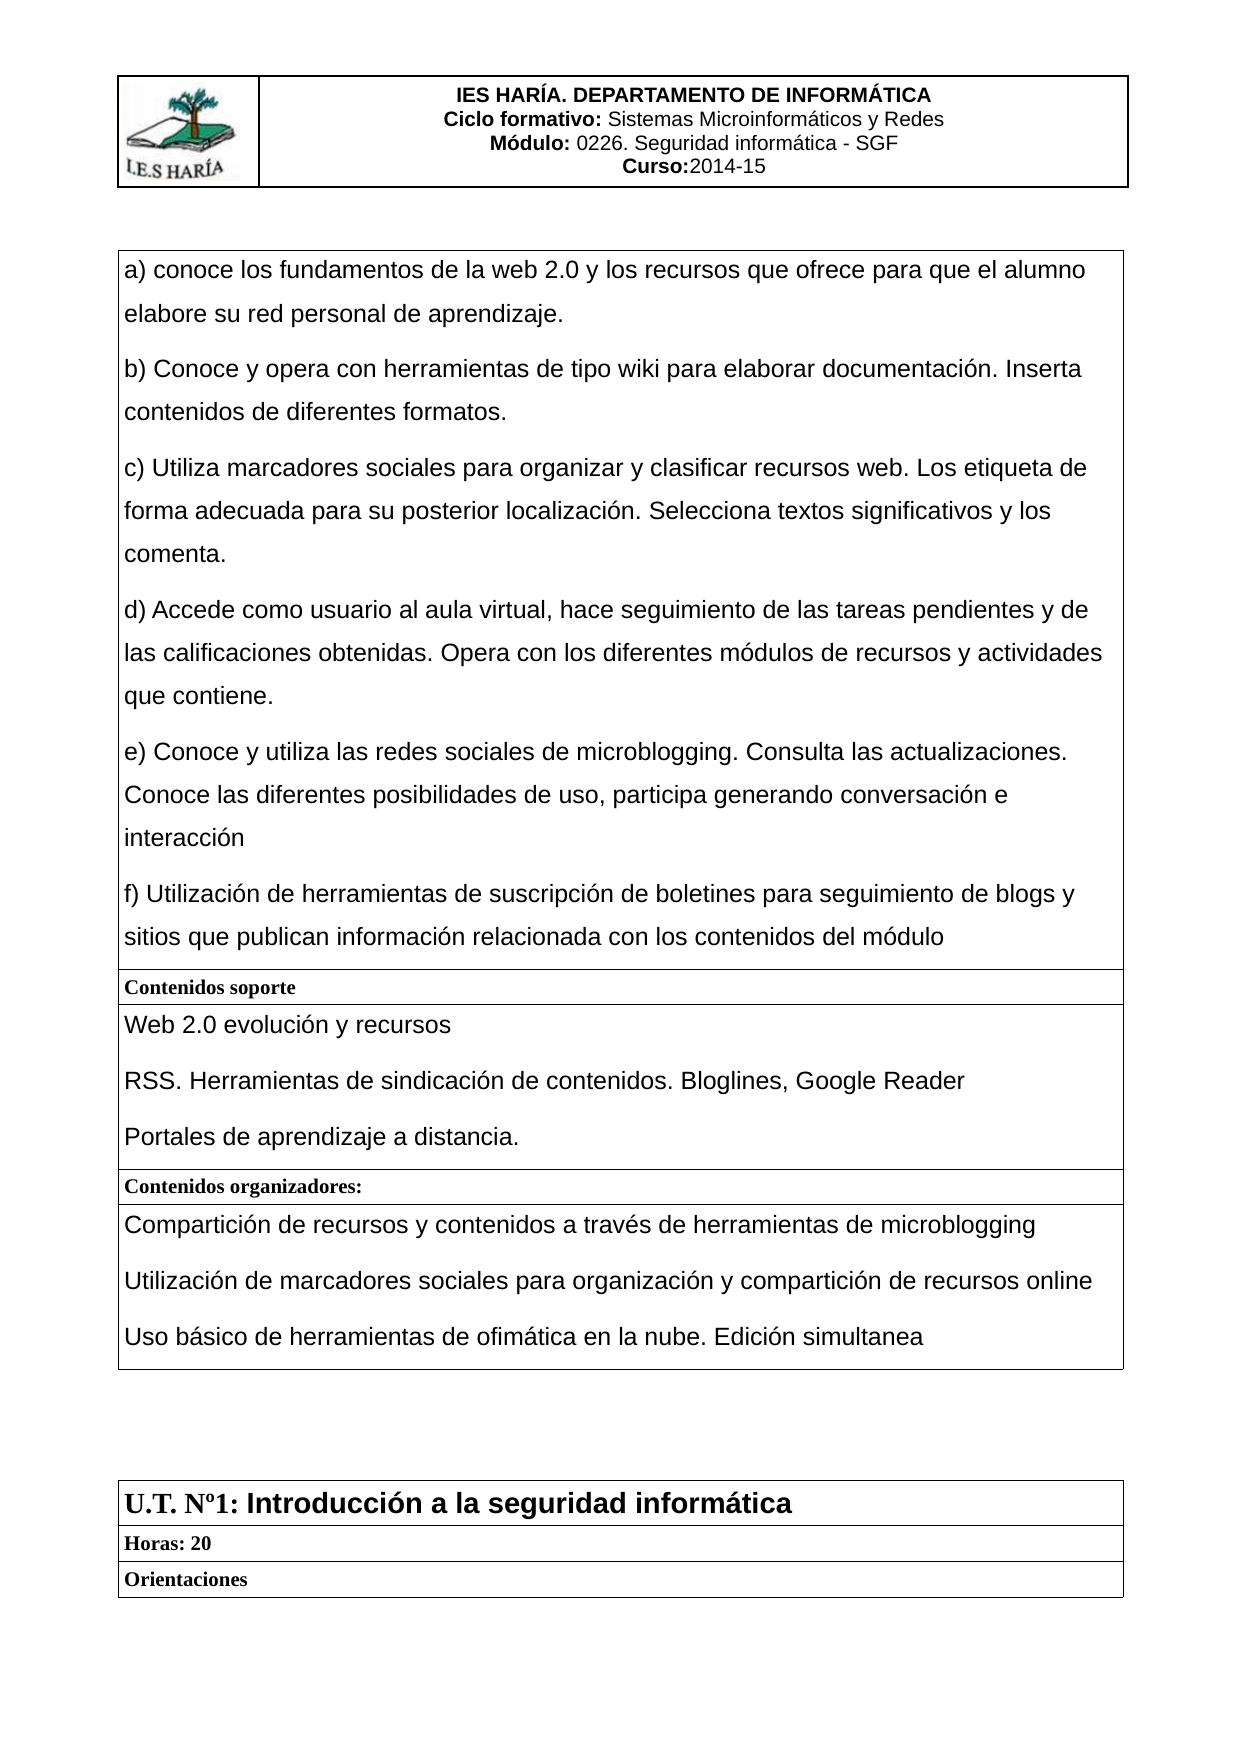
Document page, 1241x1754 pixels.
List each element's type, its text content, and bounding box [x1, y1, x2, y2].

table_cell Web 2.0 evolución y recursos RSS. Herramientas de sindicación de contenidos. Bloglines, Google Reader Portales de aprendizaje a distancia. [119, 1005, 1123, 1168]
table_cell Orientaciones [119, 1562, 1123, 1597]
table_cell Horas: 20 [119, 1526, 1123, 1561]
table_header U.T. Nº1: Introducción a la seguridad informática [119, 1481, 1123, 1525]
table_cell Compartición de recursos y contenidos a través de herramientas de microblogging Utilización de marcadores sociales para organización y compartición de recursos online Uso básico de herramientas de ofimática en la nube. Edición simultanea [119, 1205, 1123, 1368]
table_cell Contenidos soporte [119, 970, 1123, 1004]
table_cell Contenidos organizadores: [119, 1170, 1123, 1204]
picture [123, 82, 241, 180]
table_cell a) conoce los fundamentos de la web 2.0 y los recursos que ofrece para que el alumno elabore su red personal de aprendizaje. b) Conoce y opera con herramientas de tipo wiki para elaborar documentación. Inserta contenidos de diferentes formatos. c) Utiliza marcadores sociales para organizar y clasificar recursos web. Los etiqueta de forma adecuada para su posterior localización. Selecciona textos significativos y los comenta. d) Accede como usuario al aula virtual, hace seguimiento de las tareas pendientes y de las calificaciones obtenidas. Opera con los diferentes módulos de recursos y actividades que contiene. e) Conoce y utiliza las redes sociales de microblogging. Consulta las actualizaciones. Conoce las diferentes posibilidades de uso, participa generando conversación e interacción f) Utilización de herramientas de suscripción de boletines para seguimiento de blogs y sitios que publican información relacionada con los contenidos del módulo [119, 251, 1123, 969]
